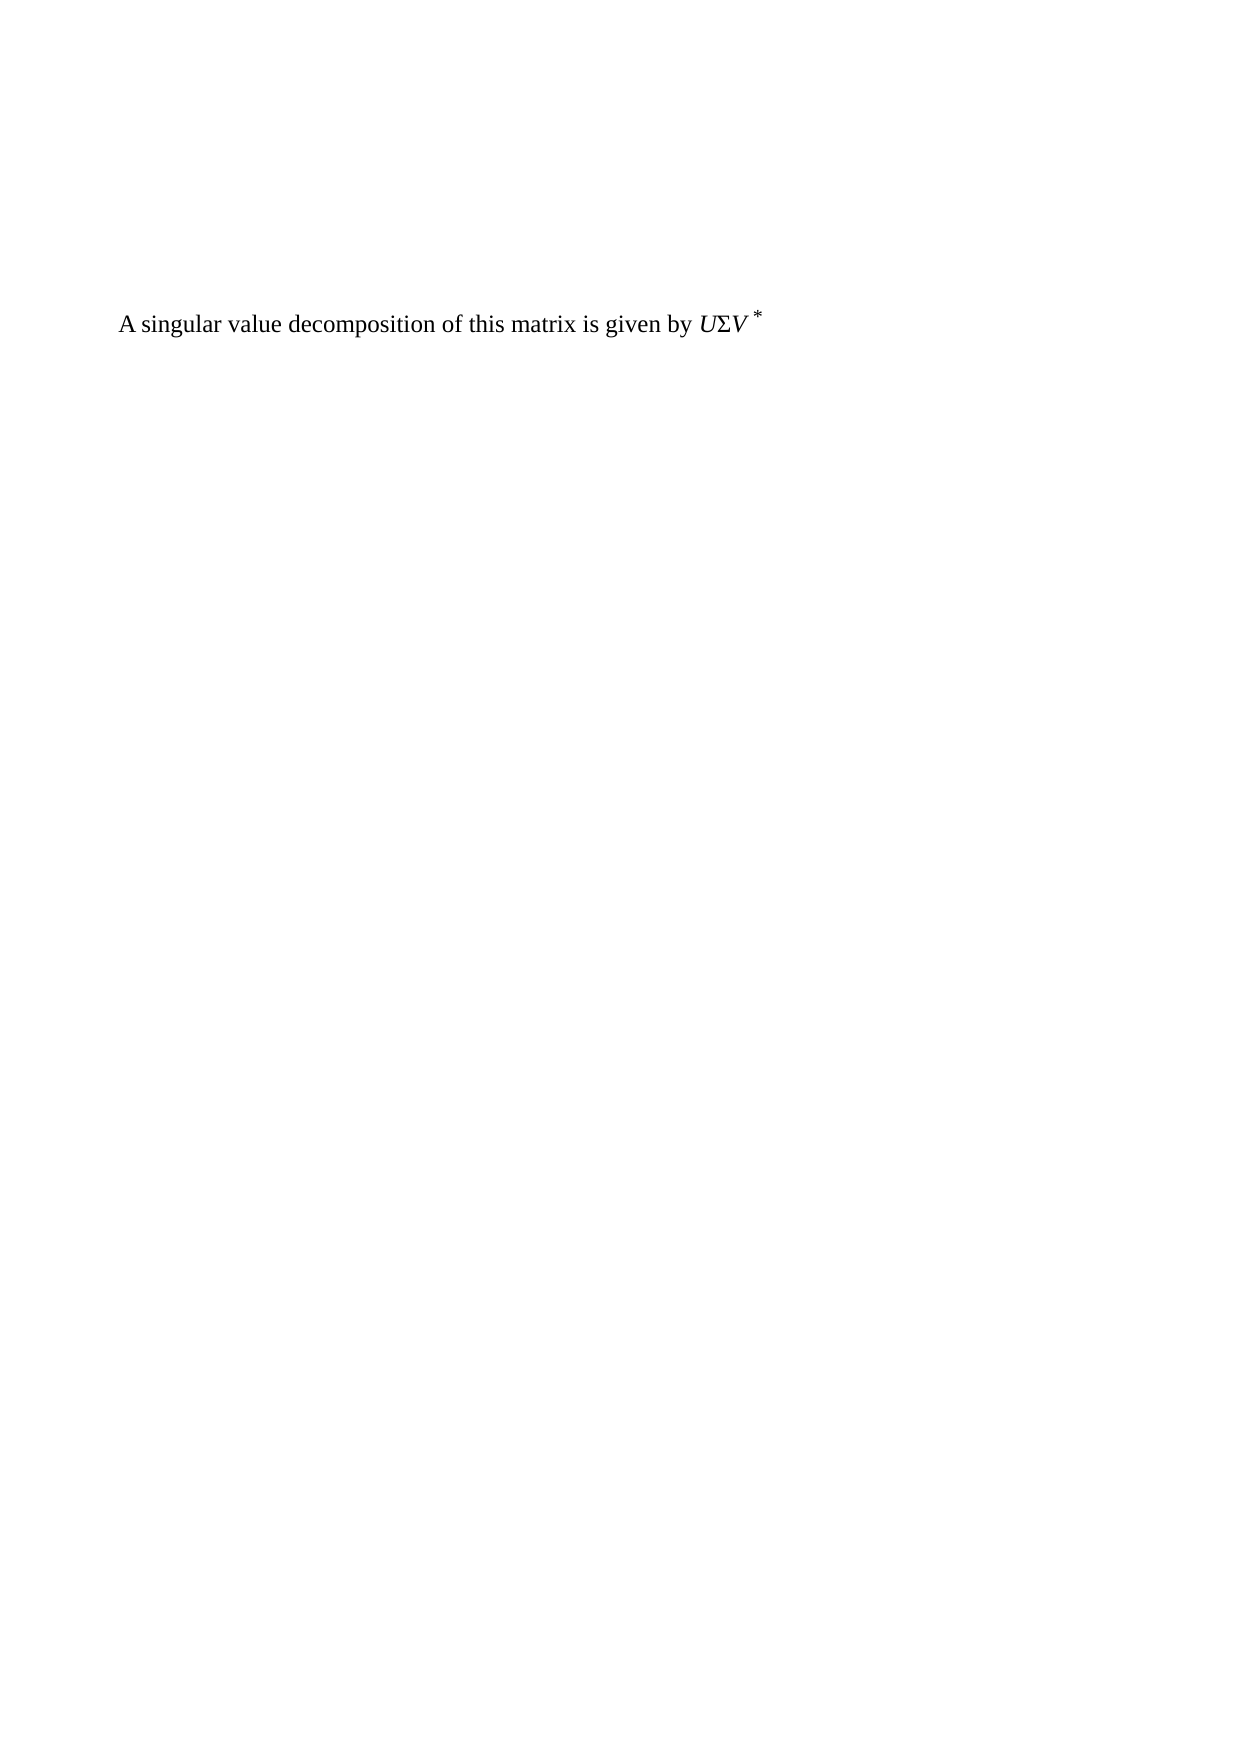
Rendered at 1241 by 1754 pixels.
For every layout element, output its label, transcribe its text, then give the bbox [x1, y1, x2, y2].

text A singular value decomposition of this matrix is given by UΣV * [118, 304, 1122, 338]
